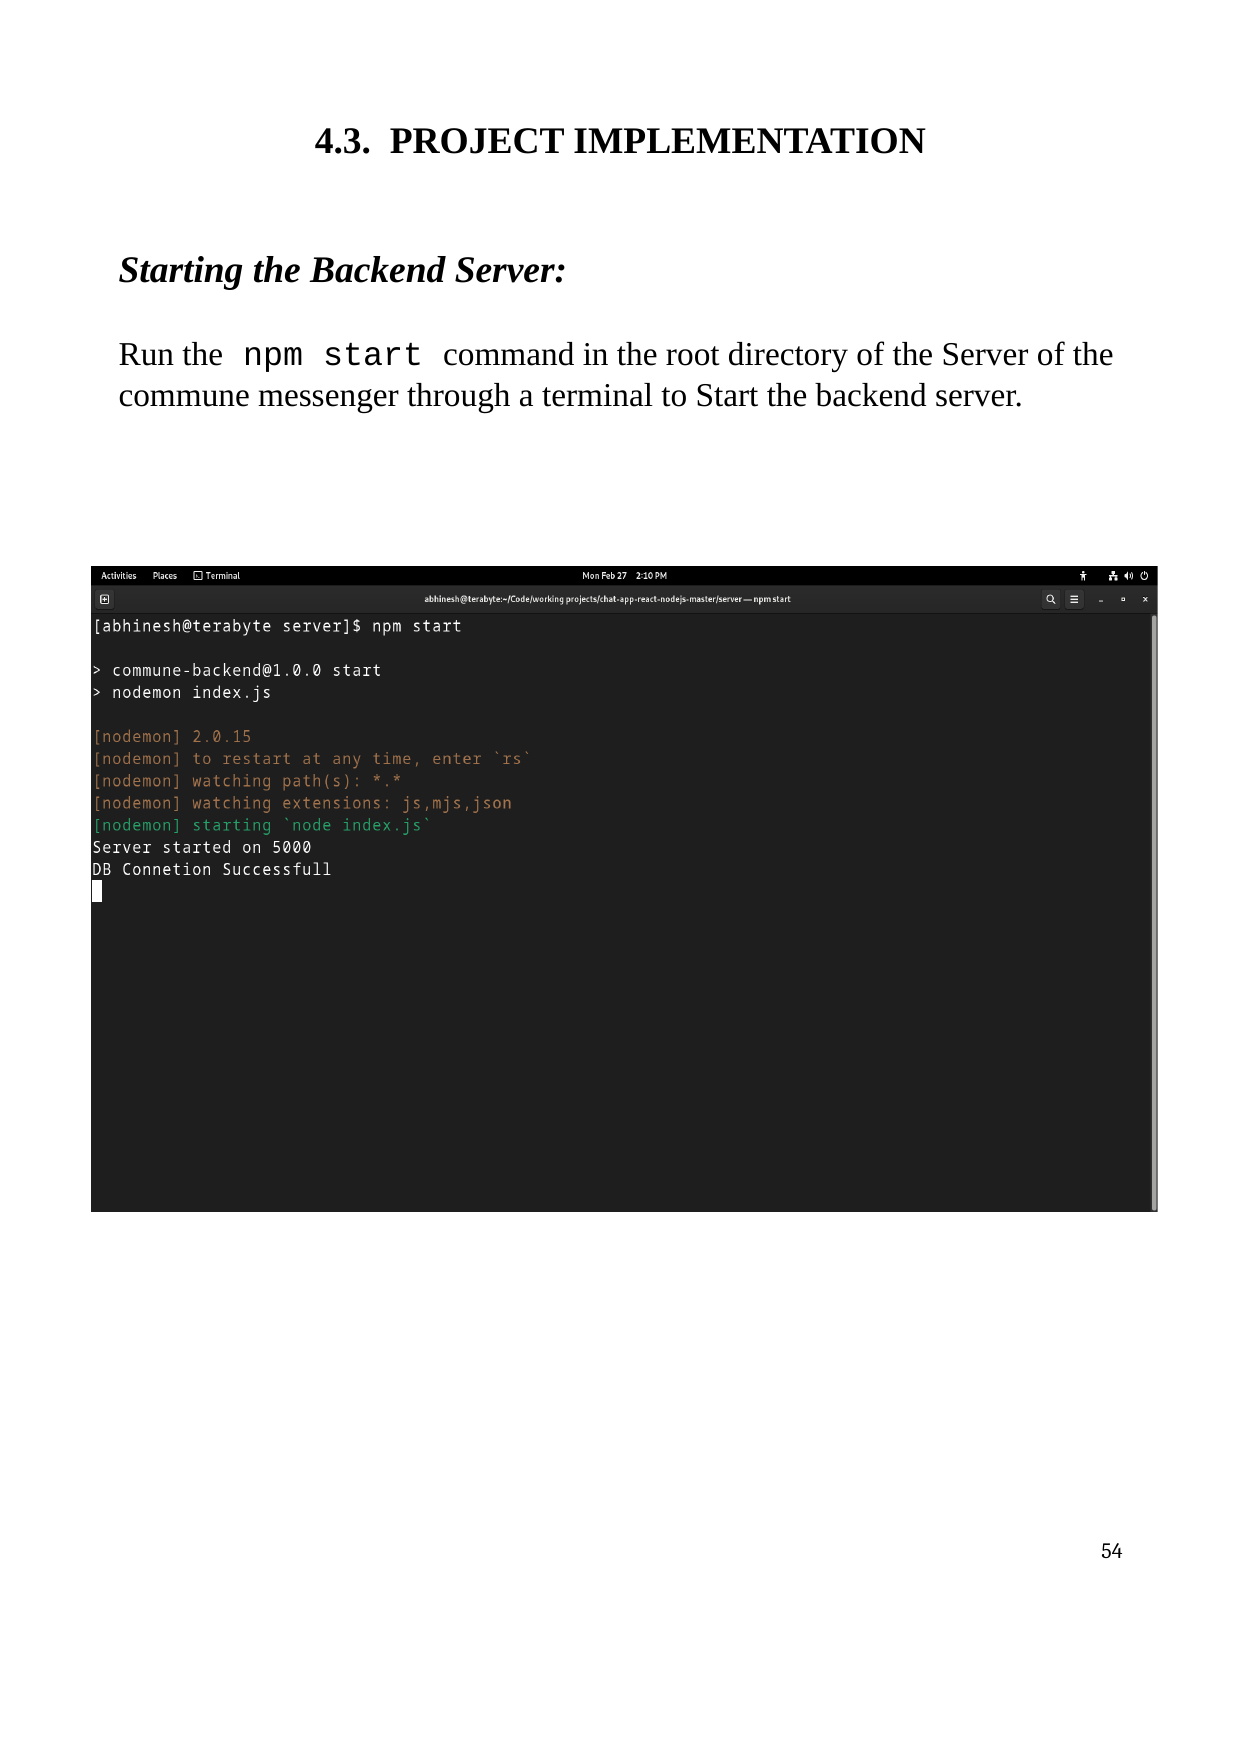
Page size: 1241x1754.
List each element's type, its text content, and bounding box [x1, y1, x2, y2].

text Starting the Backend Server: [118, 248, 1122, 291]
text 54 [118, 1539, 1122, 1564]
text Run the npm start command in the root directory of the Server of the commune messenger through a terminal to Start the backend server. [118, 334, 1122, 413]
text 4.3. PROJECT IMPLEMENTATION [118, 118, 1122, 161]
picture [91, 566, 1158, 1212]
